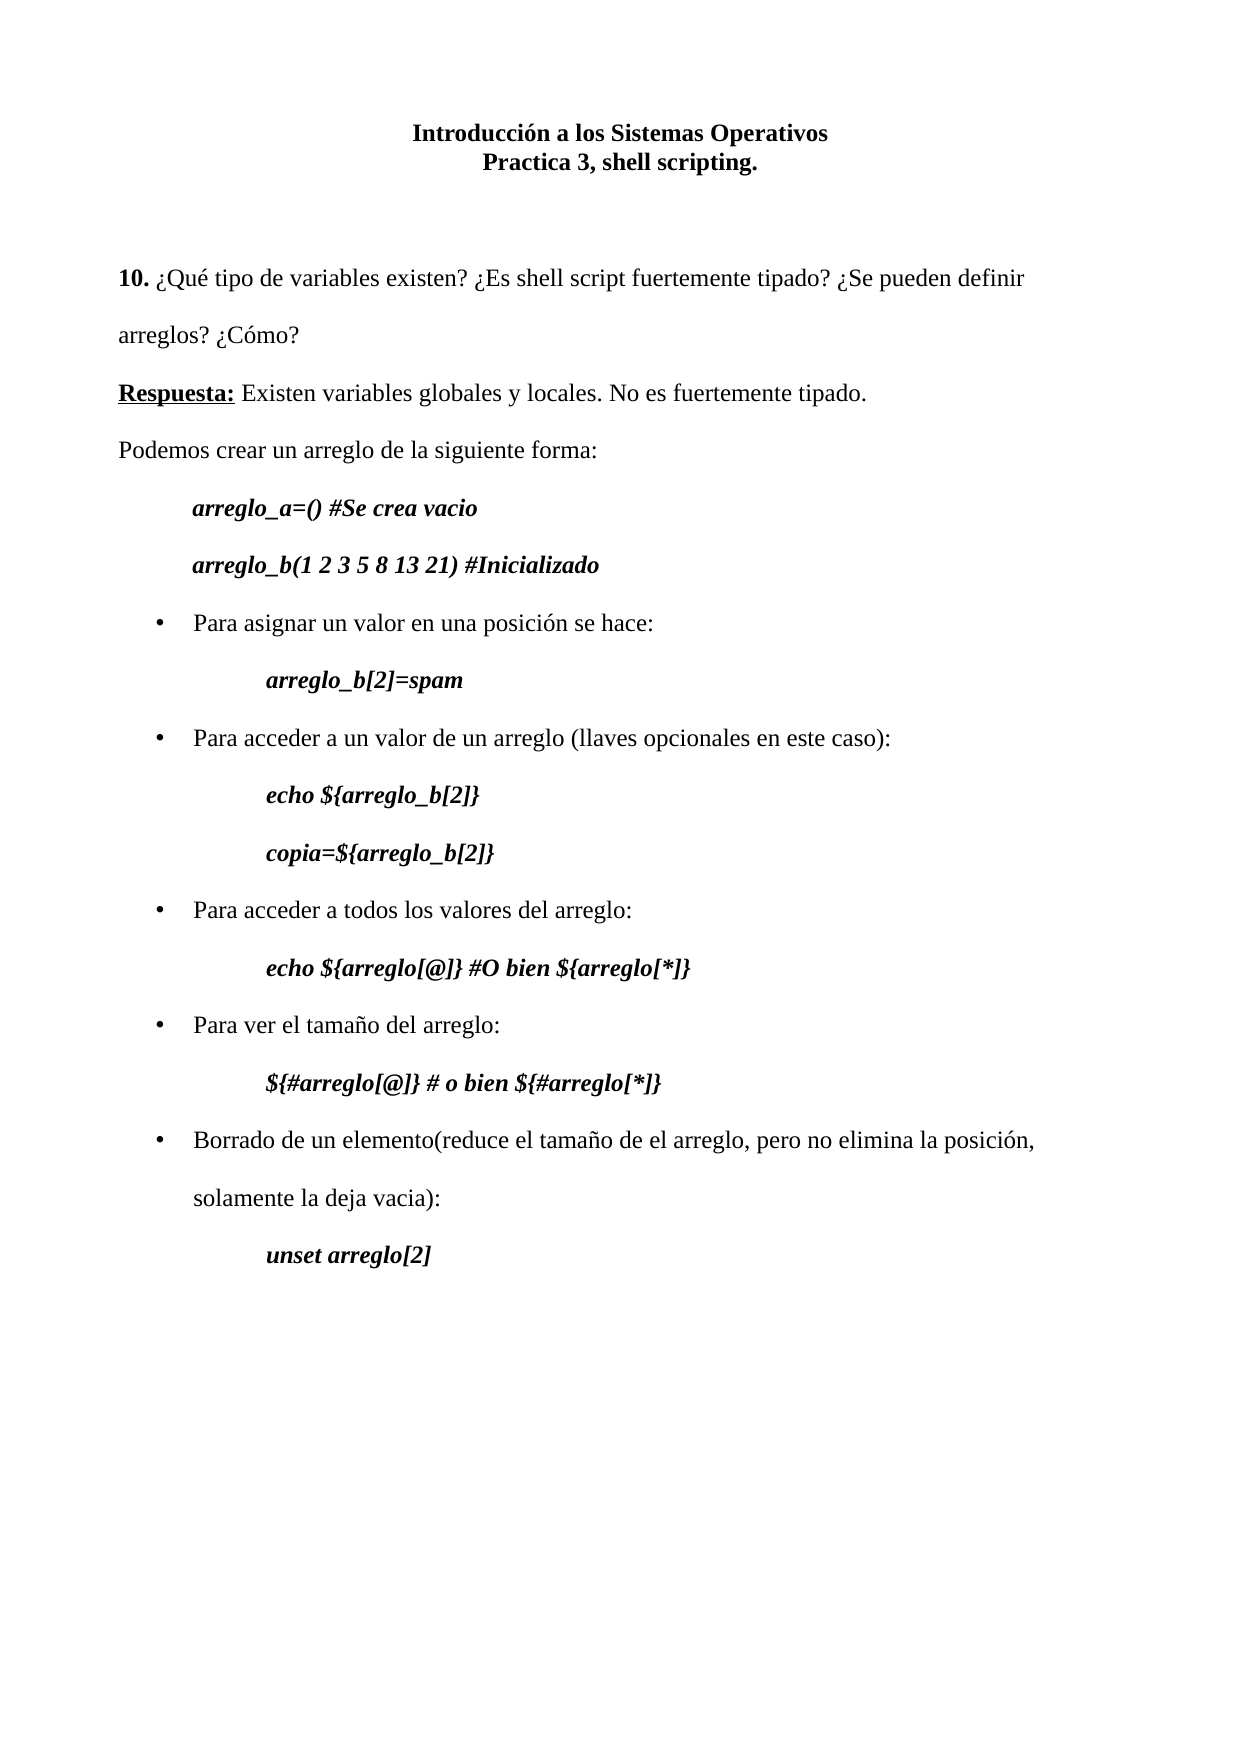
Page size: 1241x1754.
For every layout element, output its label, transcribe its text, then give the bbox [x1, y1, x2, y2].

text arreglo_a=() #Se crea vacio [118, 493, 1122, 521]
list Borrado de un elemento(reduce el tamaño de el arreglo, pero no elimina la posición, solamente la deja vacia): [156, 1125, 1122, 1211]
text 10. ¿Qué tipo de variables existen? ¿Es shell script fuertemente tipado? ¿Se pueden definir [118, 263, 1122, 291]
text arreglos? ¿Cómo? [118, 320, 1122, 349]
text copia=${arreglo_b[2]} [118, 838, 1122, 866]
text Podemos crear un arreglo de la siguiente forma: [118, 435, 1122, 464]
text echo ${arreglo_b[2]} [118, 780, 1122, 809]
text Respuesta: Existen variables globales y locales. No es fuertemente tipado. [118, 378, 1122, 406]
list Para asignar un valor en una posición se hace: [156, 608, 1122, 636]
text unset arreglo[2] [118, 1240, 1122, 1269]
list Para acceder a todos los valores del arreglo: [156, 895, 1122, 924]
list Para acceder a un valor de un arreglo (llaves opcionales en este caso): [156, 723, 1122, 751]
list Para ver el tamaño del arreglo: [156, 1010, 1122, 1039]
text echo ${arreglo[@]} #O bien ${arreglo[*]} [118, 953, 1122, 981]
text arreglo_b[2]=spam [118, 665, 1122, 694]
text ${#arreglo[@]} # o bien ${#arreglo[*]} [118, 1068, 1122, 1096]
text arreglo_b(1 2 3 5 8 13 21) #Inicializado [118, 550, 1122, 579]
